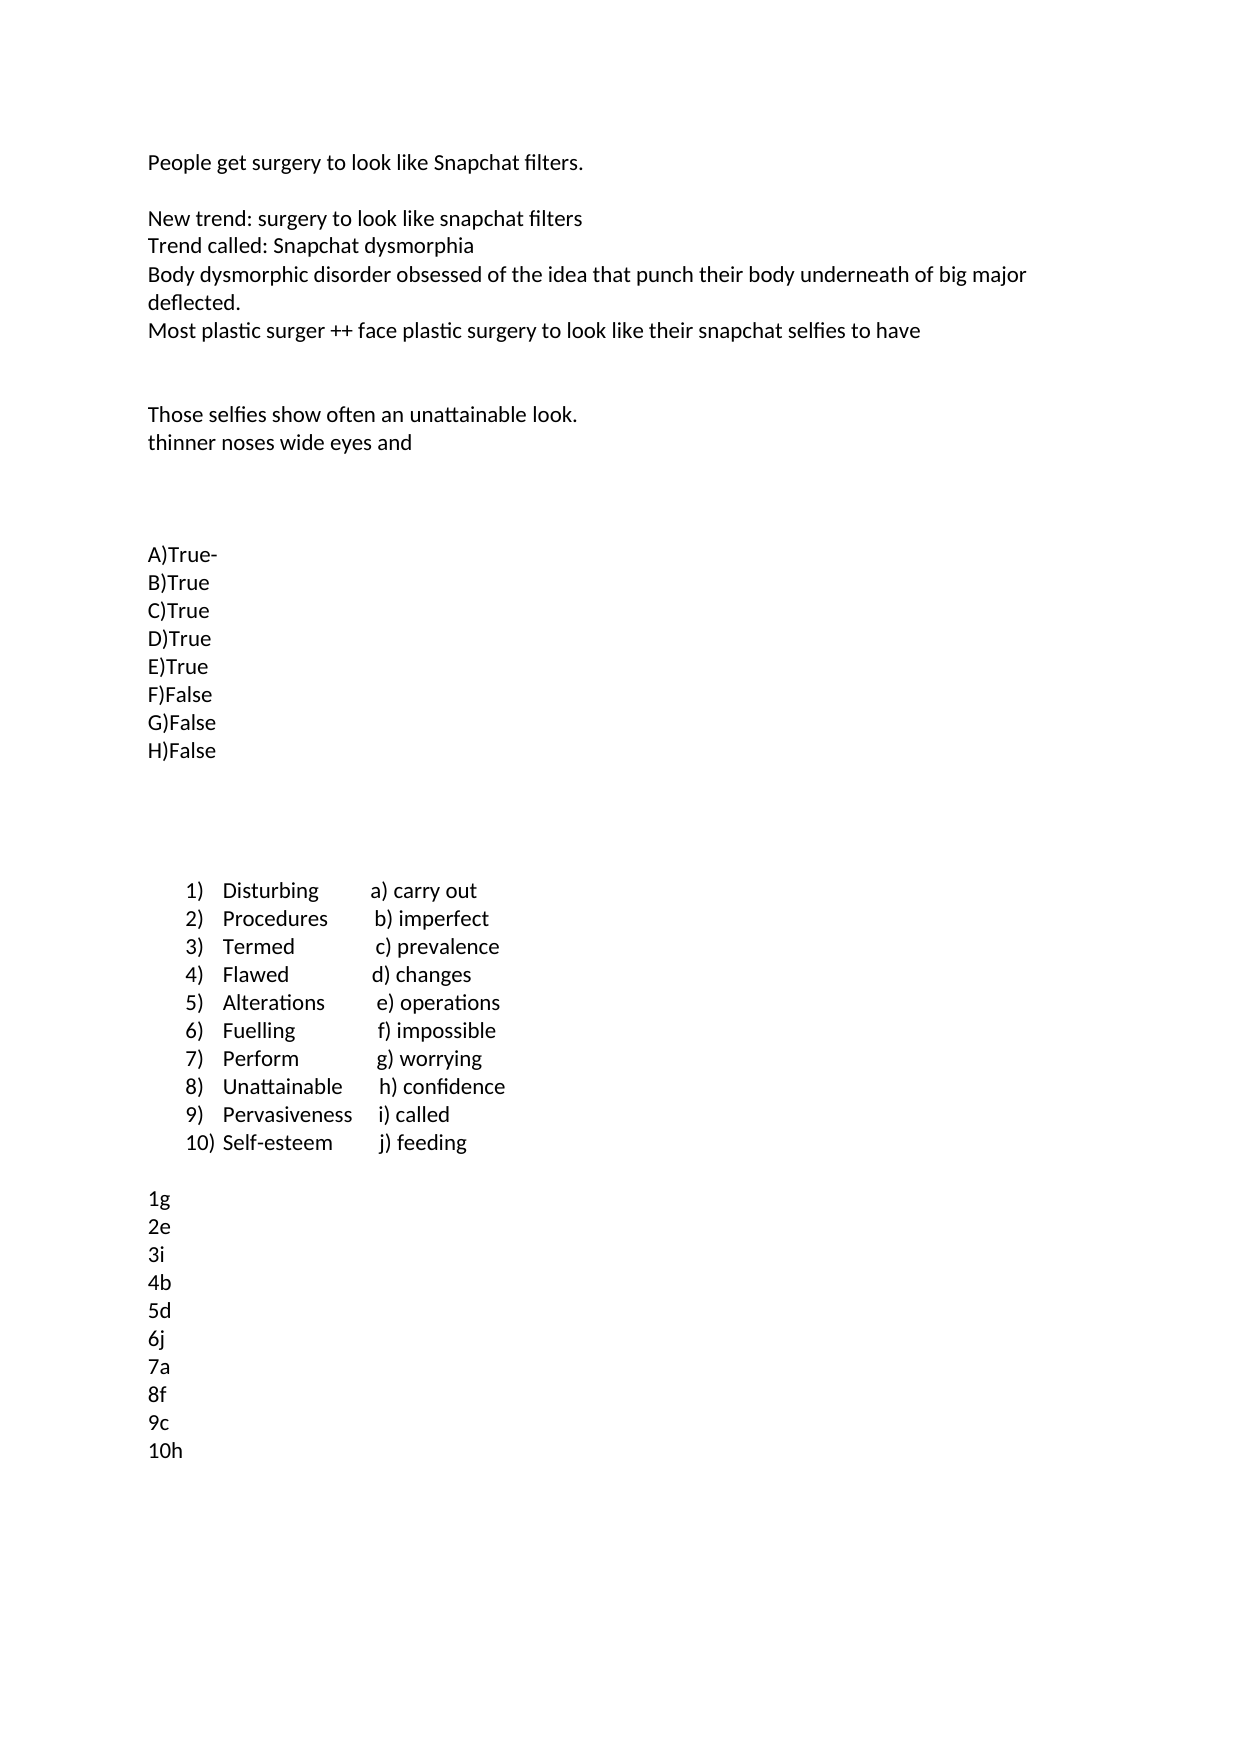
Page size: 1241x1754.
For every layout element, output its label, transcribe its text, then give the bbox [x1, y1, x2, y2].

list Disturbing a) carry out [185, 876, 1093, 904]
text 9c [148, 1408, 1093, 1437]
text 2e [148, 1212, 1093, 1240]
text Those selfies show often an unattainable look. [148, 400, 1093, 428]
list Termed c) prevalence [185, 932, 1093, 960]
text C)True [148, 596, 1093, 624]
text B)True [148, 568, 1093, 596]
list Flawed d) changes [185, 960, 1093, 988]
text D)True [148, 624, 1093, 652]
text New trend: surgery to look like snapchat filters [148, 204, 1093, 232]
text 7a [148, 1352, 1093, 1381]
text H)False [148, 736, 1093, 764]
text 1g [148, 1184, 1093, 1212]
text 3i [148, 1240, 1093, 1268]
text A)True- [148, 540, 1093, 568]
text 8f [148, 1381, 1093, 1408]
text 4b [148, 1268, 1093, 1296]
list Procedures b) imperfect [185, 904, 1093, 932]
text People get surgery to look like Snapchat filters. [148, 148, 1093, 176]
text 5d [148, 1296, 1093, 1324]
text G)False [148, 708, 1093, 736]
list Fuelling f) impossible [185, 1016, 1093, 1044]
text 10h [148, 1437, 1093, 1464]
text 6j [148, 1324, 1093, 1352]
list Pervasiveness i) called [185, 1100, 1093, 1128]
text thinner noses wide eyes and [148, 428, 1093, 456]
list Alterations e) operations [185, 988, 1093, 1016]
list Perform g) worrying [185, 1044, 1093, 1072]
text Body dysmorphic disorder obsessed of the idea that punch their body underneath of big major deflected. [148, 260, 1093, 316]
text F)False [148, 680, 1093, 708]
text E)True [148, 652, 1093, 680]
text Trend called: Snapchat dysmorphia [148, 232, 1093, 260]
list Unattainable h) confidence [185, 1072, 1093, 1100]
list Self-esteem j) feeding [185, 1128, 1093, 1156]
text Most plastic surger ++ face plastic surgery to look like their snapchat selfies to have [148, 316, 1093, 344]
